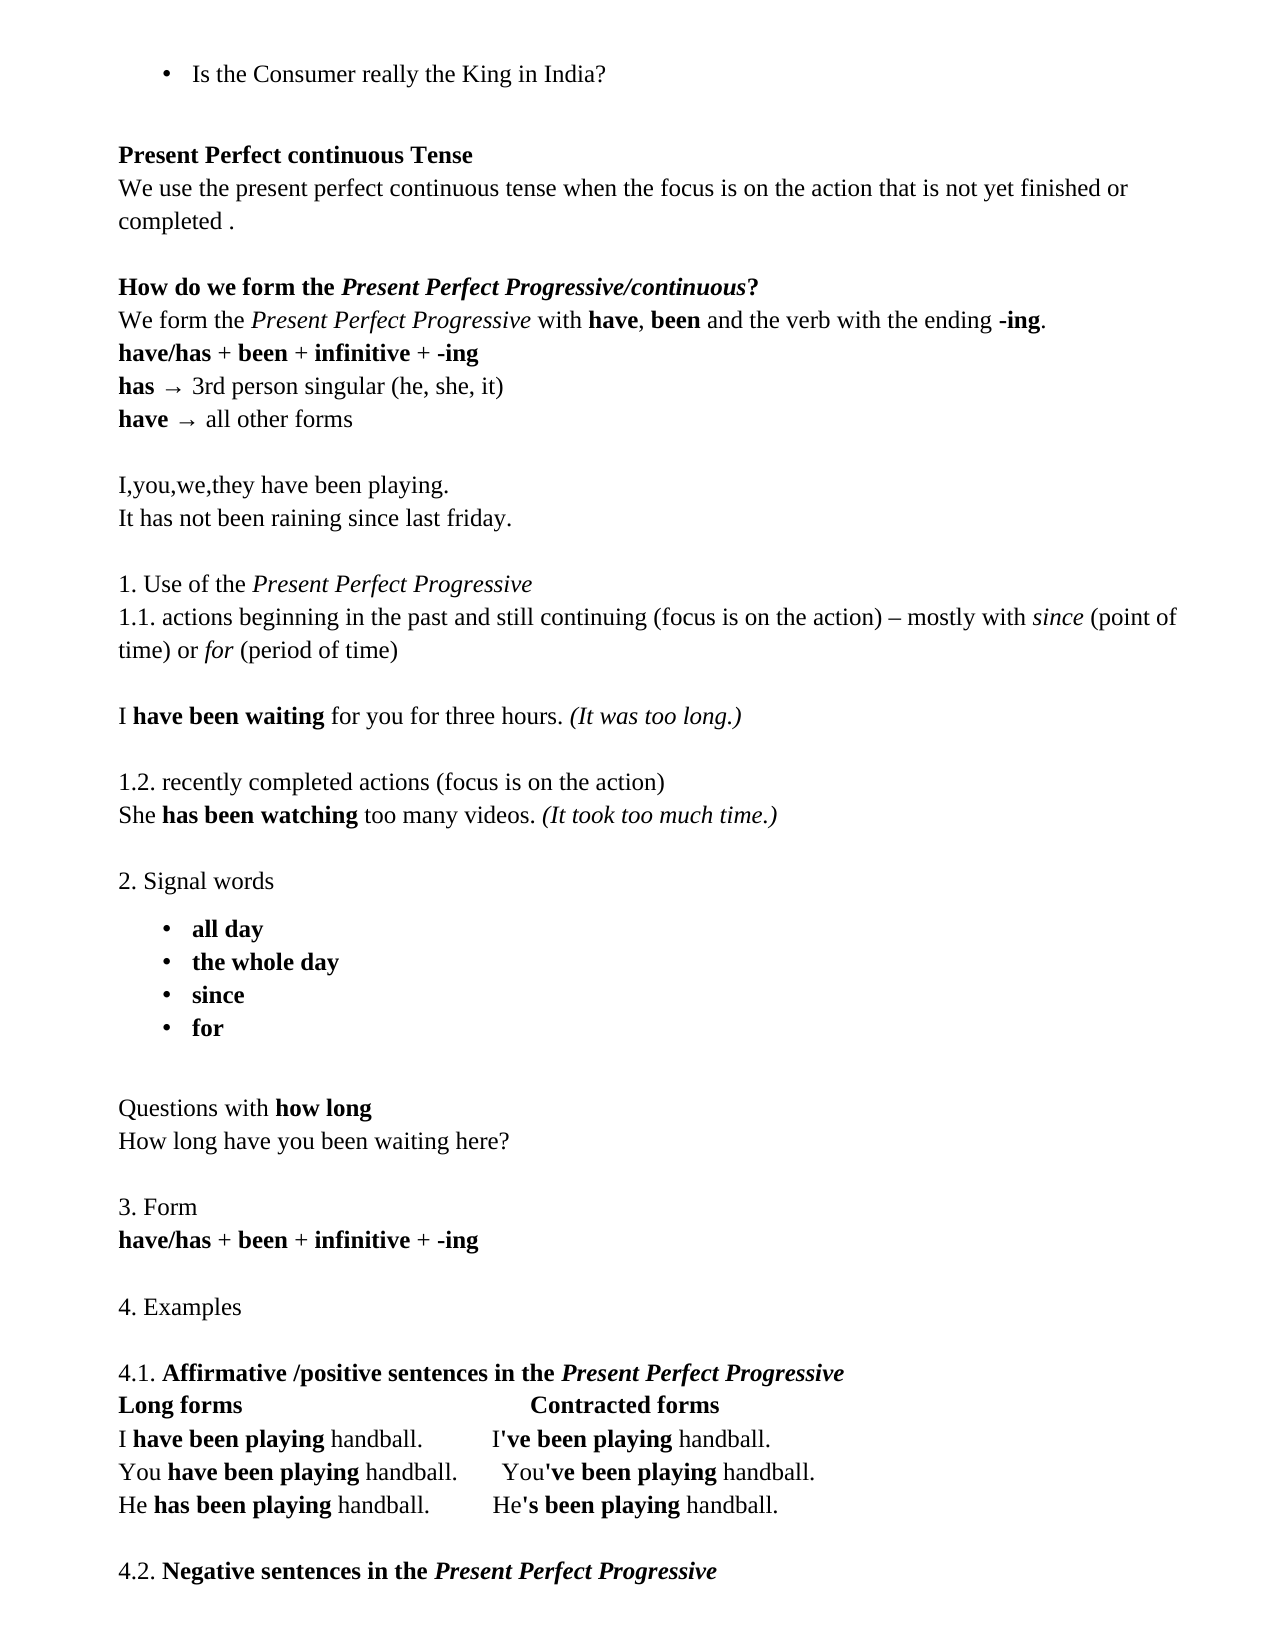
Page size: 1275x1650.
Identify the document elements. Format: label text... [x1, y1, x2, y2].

list for [162, 1013, 1216, 1042]
list the whole day [162, 947, 1216, 976]
list all day [162, 914, 1216, 942]
text Present Perfect continuous Tense We use the present perfect continuous tense when the focus is on the action that is not yet finished or completed . How do we form the Present Perfect Progressive/continuous? We form the Present Perfect Progressive with have, been and the verb with the ending -ing. have/has + been + infinitive + -ing has → 3rd person singular (he, she, it) have → all other forms I,you,we,they have been playing. It has not been raining since last friday. 1. Use of the Present Perfect Progressive 1.1. actions beginning in the past and still continuing (focus is on the action) – mostly with since (point of time) or for (period of time) I have been waiting for you for three hours. (It was too long.) 1.2. recently completed actions (focus is on the action) She has been watching too many videos. (It took too much time.) 2. Signal words [118, 107, 1216, 895]
list Is the Consumer really the King in India? [162, 59, 1216, 88]
list since [162, 980, 1216, 1008]
text Questions with how long How long have you been waiting here? 3. Form have/has + been + infinitive + -ing 4. Examples 4.1. Affirmative /positive sentences in the Present Perfect Progressive Long forms Contracted forms I have been playing handball. I've been playing handball. You have been playing handball. You've been playing handball. He has been playing handball. He's been playing handball. 4.2. Negative sentences in the Present Perfect Progressive [118, 1060, 1216, 1584]
